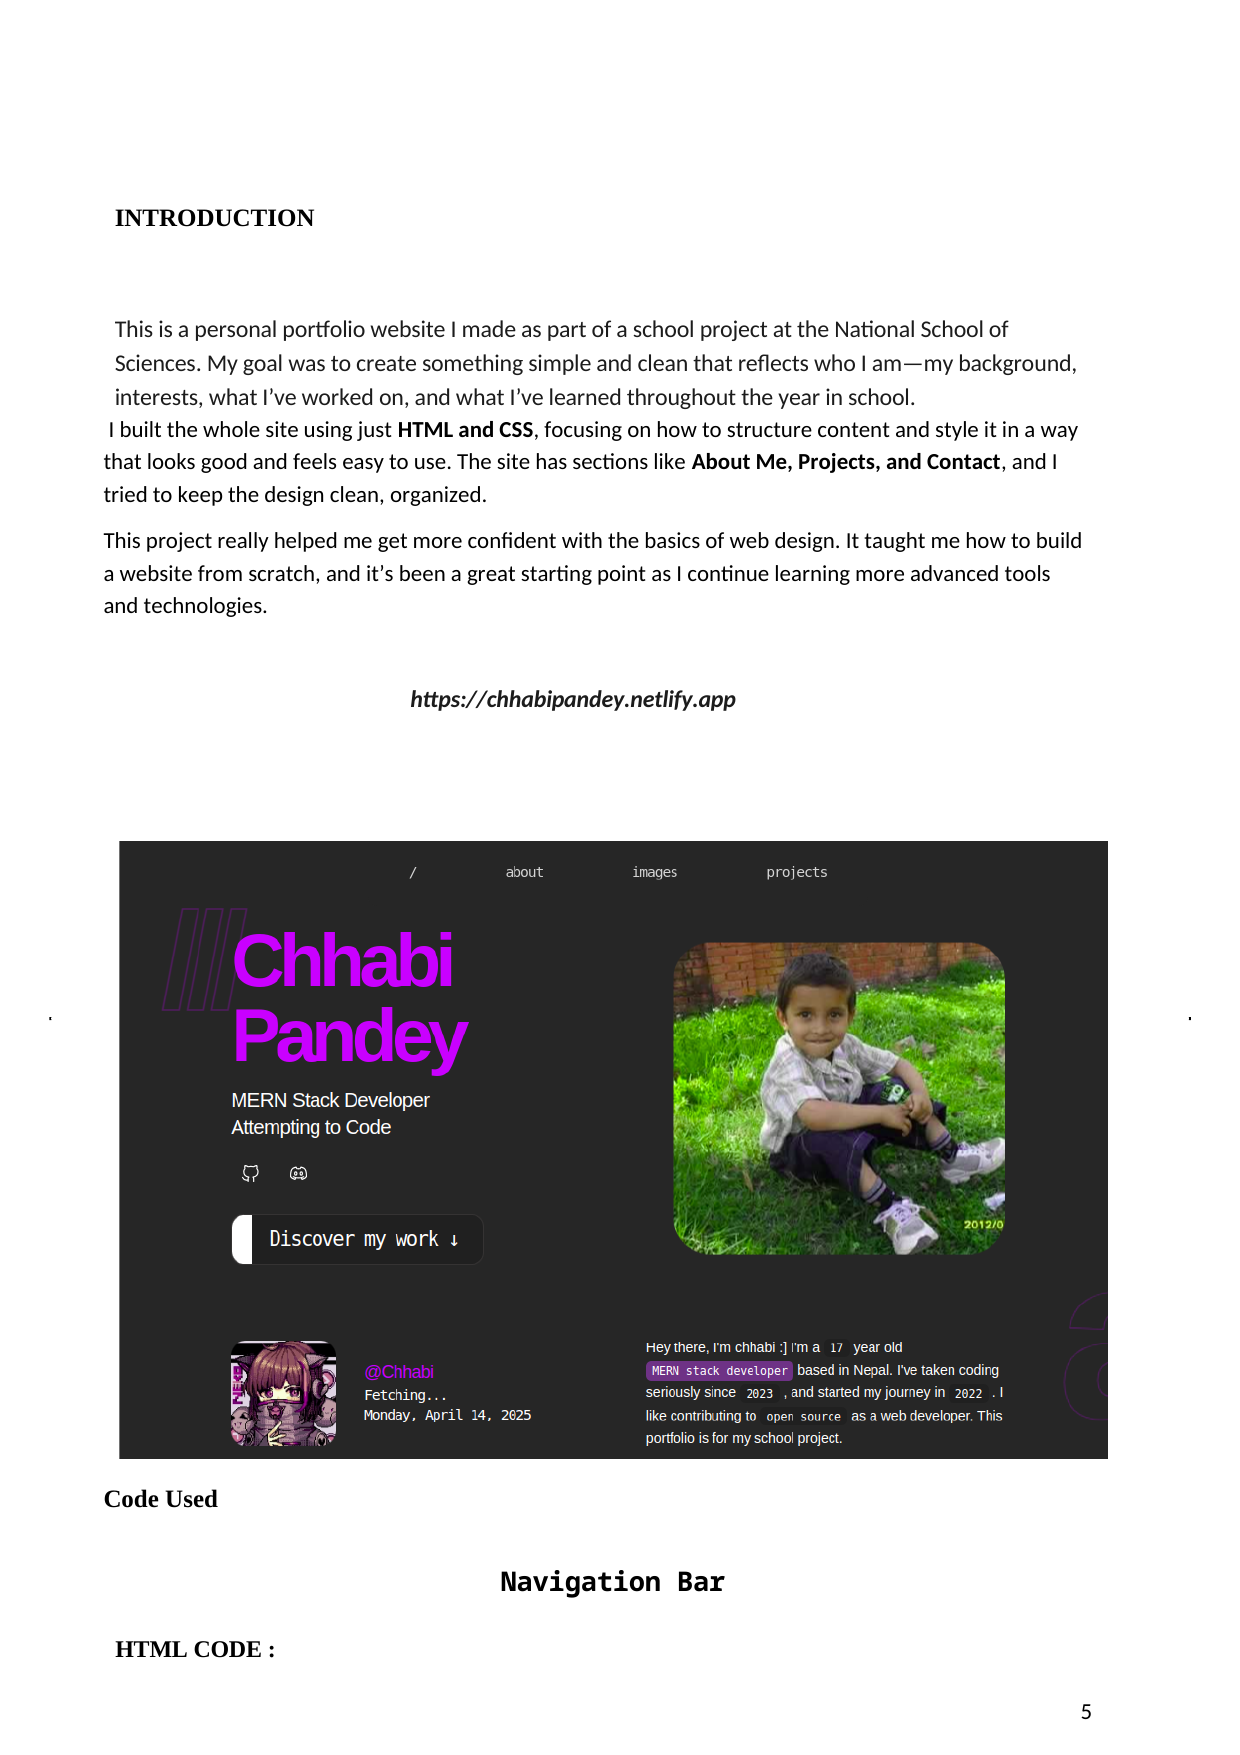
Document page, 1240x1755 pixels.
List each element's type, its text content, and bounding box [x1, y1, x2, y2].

text This project really helped me get more confident with the basics of web design. It taught me how to build a website from scratch, and it’s been a great starting point as I continue learning more advanced tools and technologies. [103, 526, 1092, 619]
picture [119, 841, 1108, 1459]
text HTML CODE : [103, 1634, 1092, 1663]
text This is a personal portfolio website I made as part of a school project at the National School of Sciences. My goal was to create something simple and clean that reflects who I am—my background, interests, what I’ve worked on, and what I’ve learned throughout the year in school. [114, 314, 1092, 411]
text INTRODUCTION [114, 203, 1092, 232]
text Navigation Bar [103, 1562, 1092, 1599]
text Code Used [103, 1484, 1092, 1513]
text I built the whole site using just HTML and CSS, focusing on how to structure content and style it in a way that looks good and feels easy to use. The site has sections like About Me, Projects, and Contact, and I tried to keep the design clean, organized. [103, 415, 1092, 508]
text https://chhabipandey.netlify.app [103, 684, 1092, 714]
